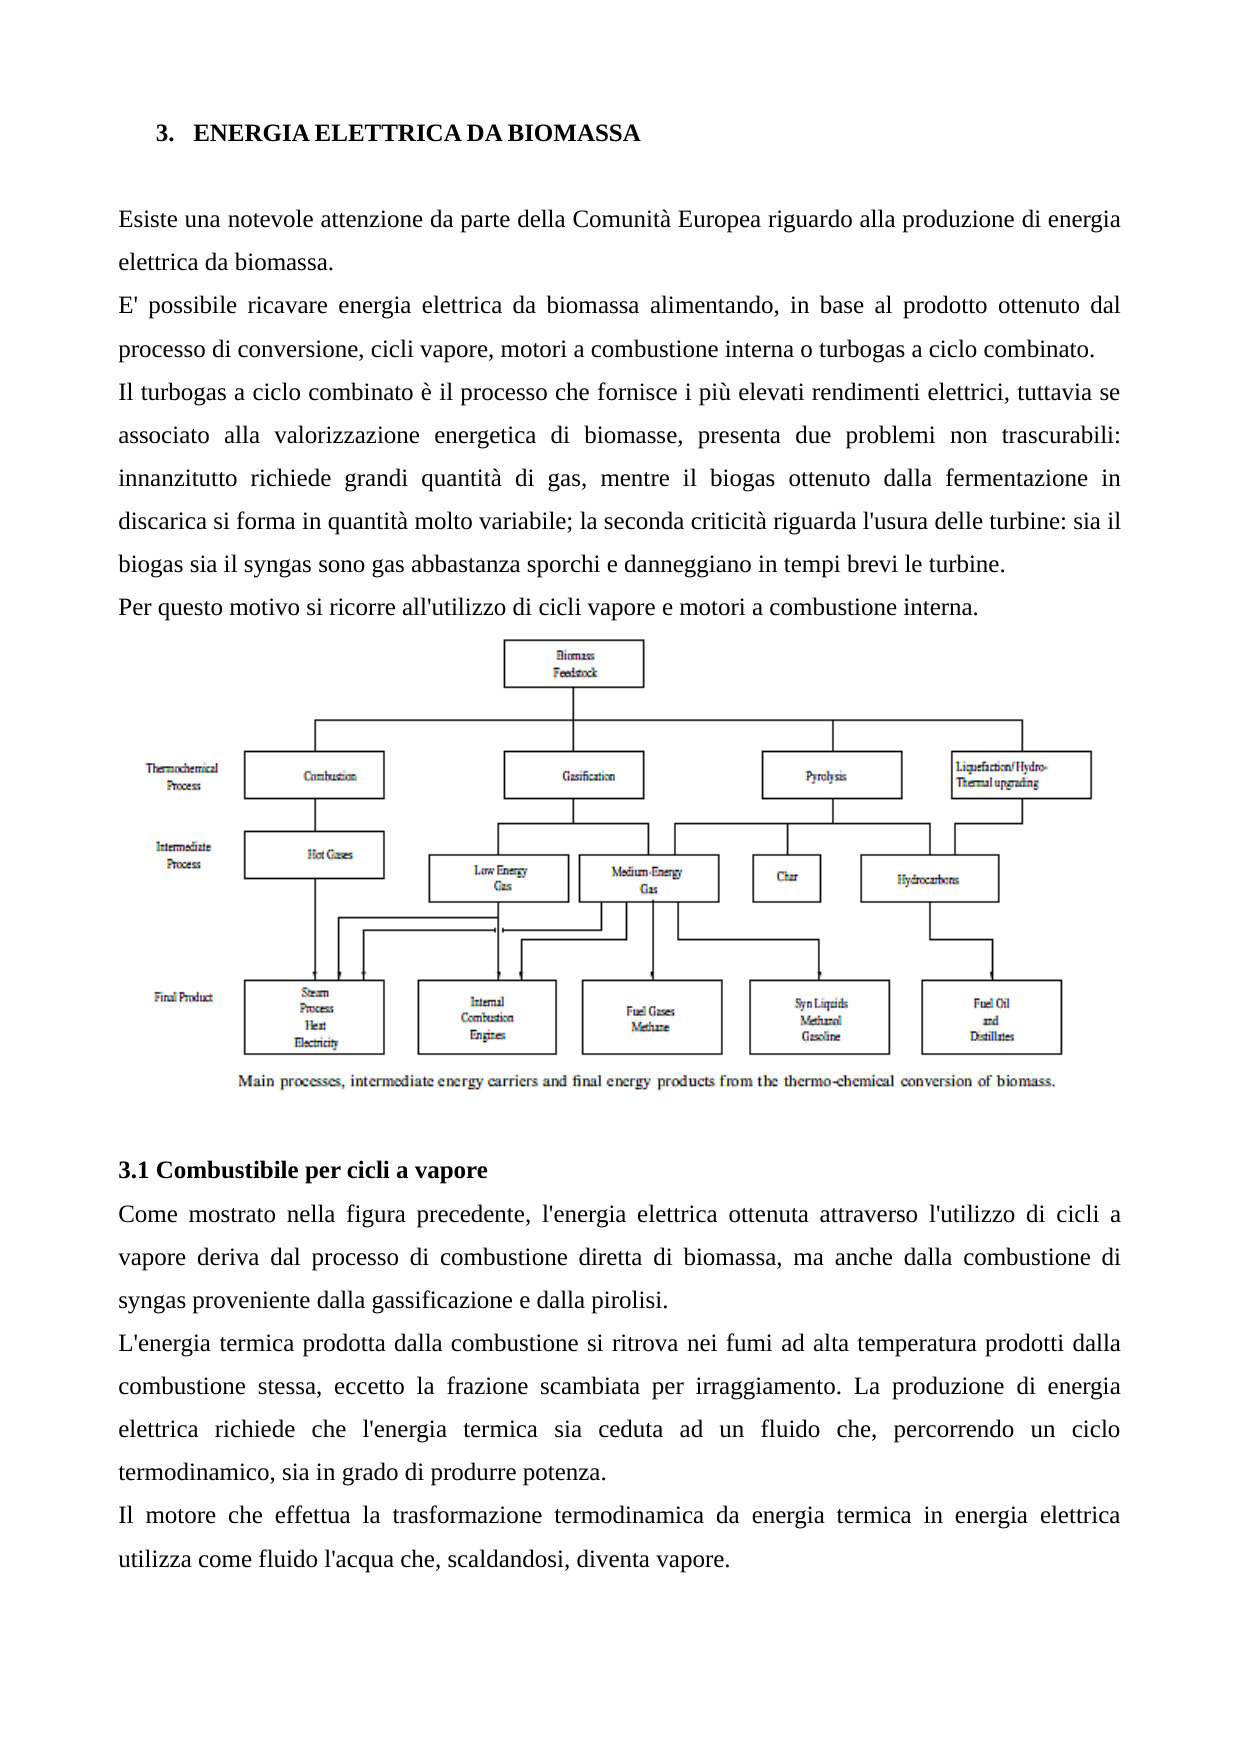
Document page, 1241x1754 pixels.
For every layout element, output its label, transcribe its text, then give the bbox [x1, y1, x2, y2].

text L'energia termica prodotta dalla combustione si ritrova nei fumi ad alta temperatura prodotti dalla combustione stessa, eccetto la frazione scambiata per irraggiamento. La produzione di energia elettrica richiede che l'energia termica sia ceduta ad un fluido che, percorrendo un ciclo termodinamico, sia in grado di produrre potenza. [118, 1328, 1122, 1486]
text Per questo motivo si ricorre all'utilizzo di cicli vapore e motori a combustione interna. [118, 592, 1122, 621]
list ENERGIA ELETTRICA DA BIOMASSA [156, 118, 1122, 147]
text E' possibile ricavare energia elettrica da biomassa alimentando, in base al prodotto ottenuto dal processo di conversione, cicli vapore, motori a combustione interna o turbogas a ciclo combinato. [118, 291, 1122, 362]
text Il turbogas a ciclo combinato è il processo che fornisce i più elevati rendimenti elettrici, tuttavia se associato alla valorizzazione energetica di biomasse, presenta due problemi non trascurabili: innanzitutto richiede grandi quantità di gas, mentre il biogas ottenuto dalla fermentazione in discarica si forma in quantità molto variabile; la seconda criticità riguarda l'usura delle turbine: sia il biogas sia il syngas sono gas abbastanza sporchi e danneggiano in tempi brevi le turbine. [118, 377, 1122, 578]
text Il motore che effettua la trasformazione termodinamica da energia termica in energia elettrica utilizza come fluido l'acqua che, scaldandosi, diventa vapore. [118, 1501, 1122, 1572]
text Come mostrato nella figura precedente, l'energia elettrica ottenuta attraverso l'utilizzo di cicli a vapore deriva dal processo di combustione diretta di biomassa, ma anche dalla combustione di syngas proveniente dalla gassificazione e dalla pirolisi. [118, 1199, 1122, 1314]
text Esiste una notevole attenzione da parte della Comunità Europea riguardo alla produzione di energia elettrica da biomassa. [118, 204, 1122, 276]
text 3.1 Combustibile per cicli a vapore [118, 1156, 1122, 1184]
picture [141, 635, 1099, 1099]
